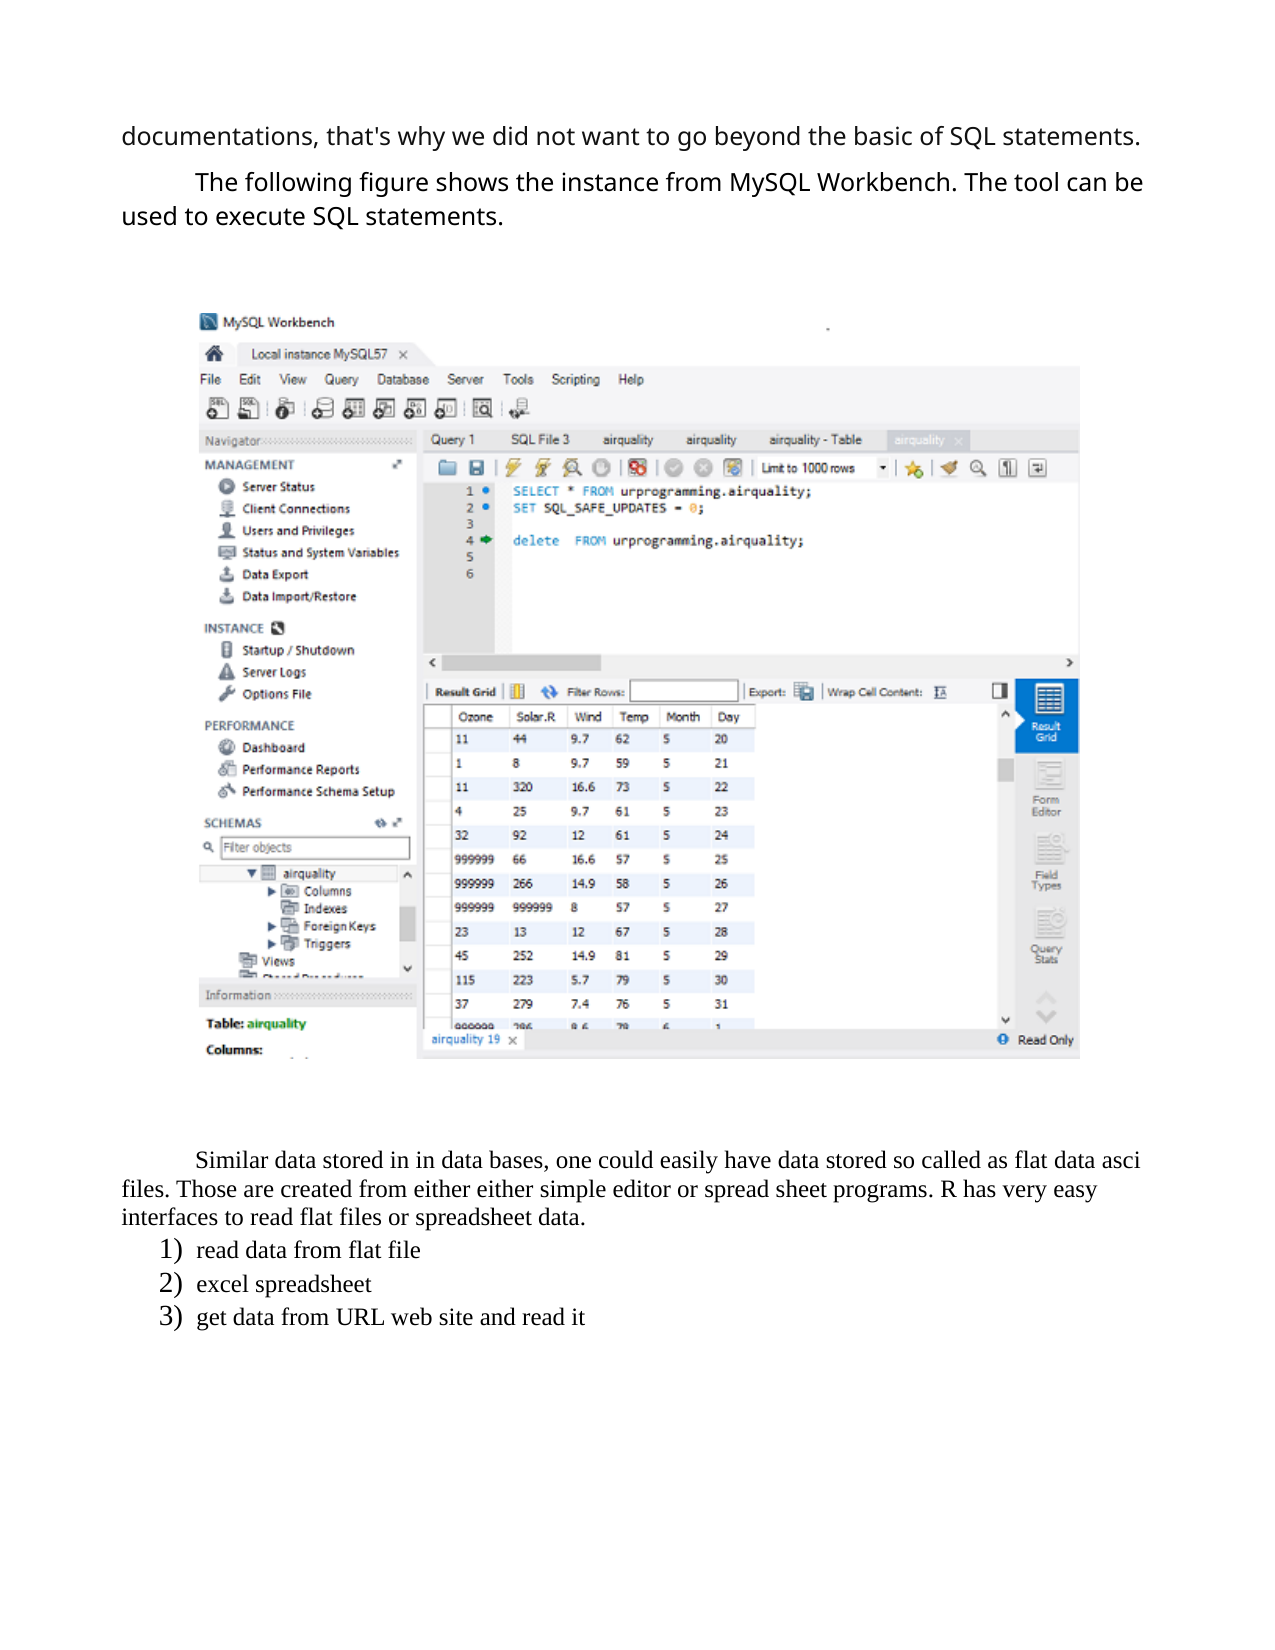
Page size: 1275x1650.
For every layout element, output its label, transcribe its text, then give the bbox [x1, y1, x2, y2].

list excel spreadsheet [158, 1265, 1158, 1298]
picture [198, 313, 1080, 1059]
list get data from URL web site and read it [158, 1298, 1158, 1332]
text Similar data stored in in data bases, one could easily have data stored so called as flat data asci files. Those are created from either either simple editor or spread sheet programs. R has very easy interfaces to read flat files or spreadsheet data. [121, 1145, 1158, 1231]
text documentations, that's why we did not want to go beyond the basic of SQL statements. [121, 118, 1158, 152]
list read data from flat file [158, 1231, 1158, 1265]
text The following figure shows the instance from MySQL Workbench. The tool can be used to execute SQL statements. [121, 165, 1158, 233]
